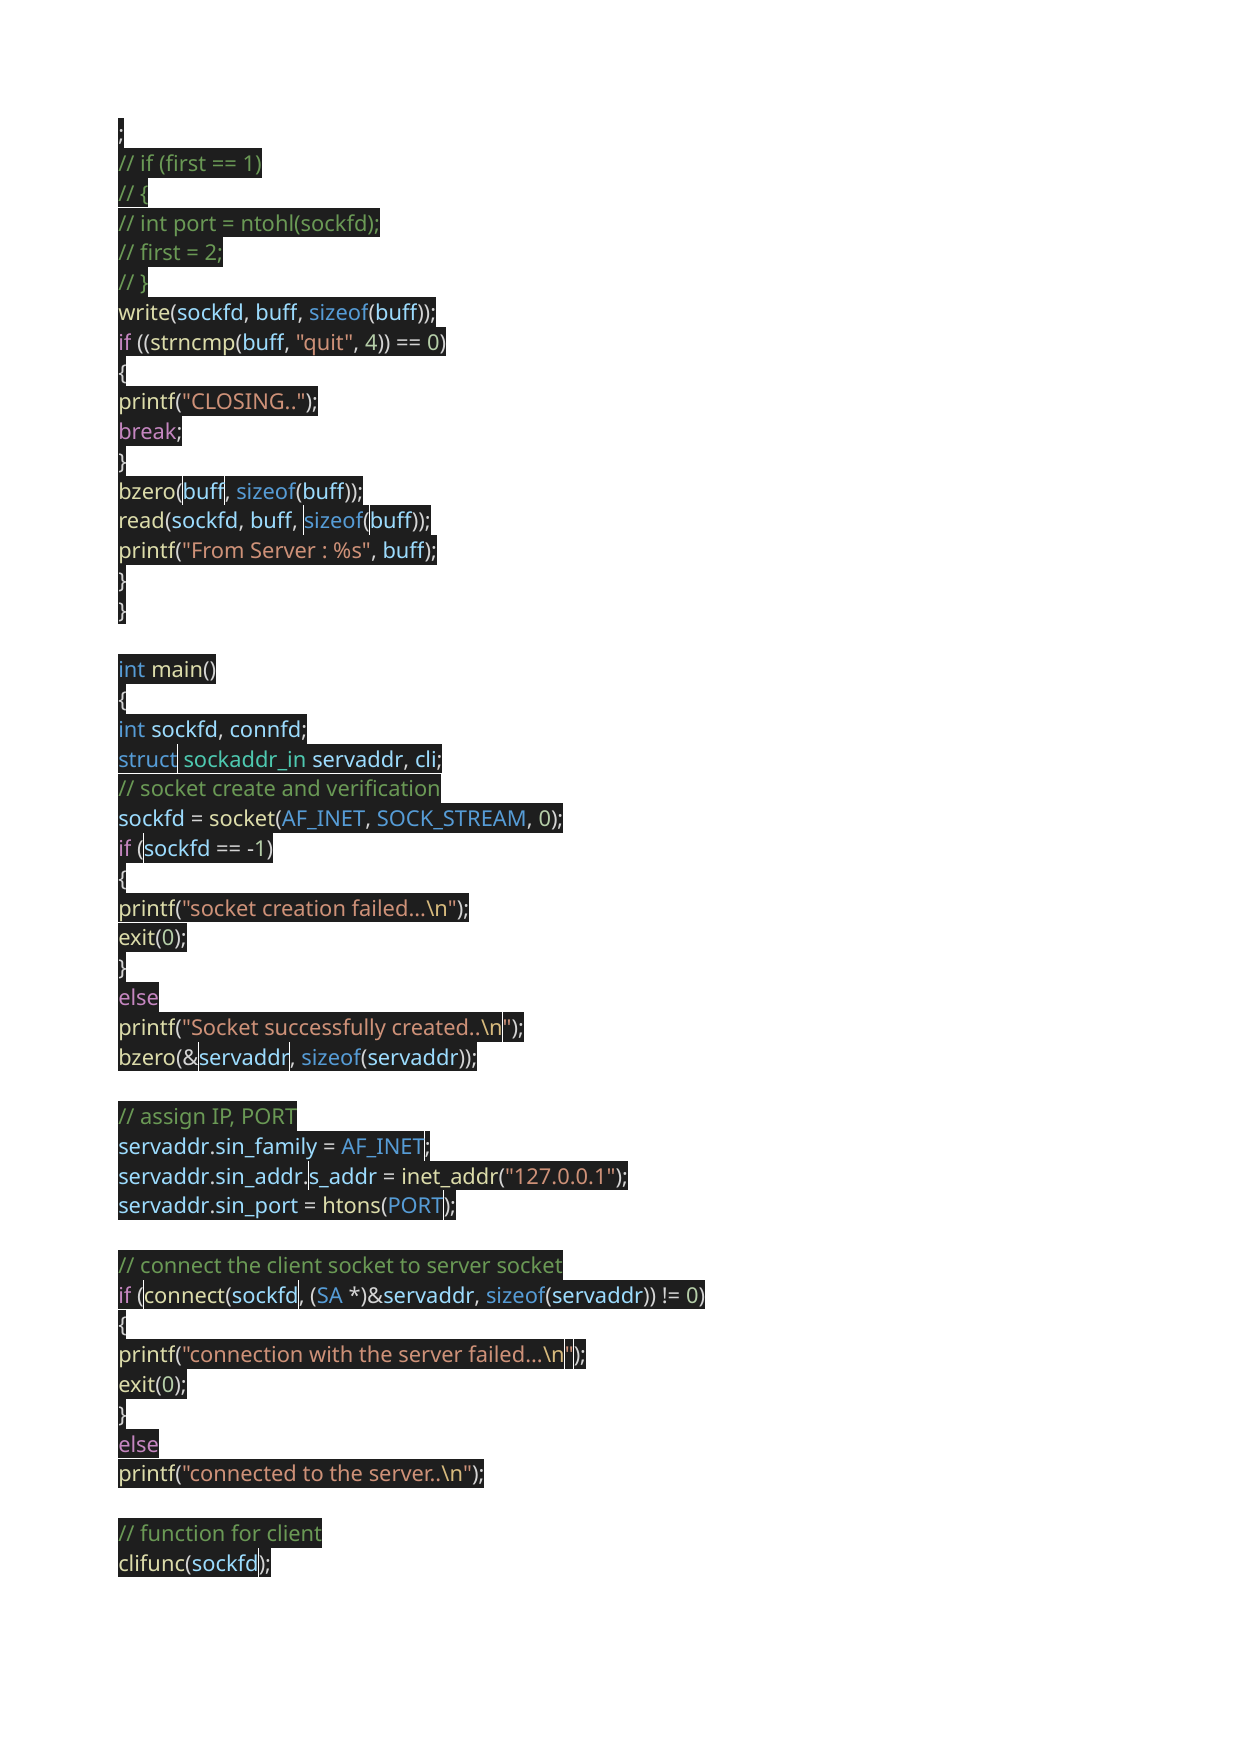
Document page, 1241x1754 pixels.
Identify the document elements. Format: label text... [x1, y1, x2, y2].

text } [118, 446, 1122, 476]
text write(sockfd, buff, sizeof(buff)); [118, 297, 1122, 327]
text } [118, 1399, 1122, 1429]
text // function for client [118, 1518, 1122, 1548]
text exit(0); [118, 922, 1122, 952]
text servaddr.sin_addr.s_addr = inet_addr("127.0.0.1"); [118, 1161, 1122, 1190]
text if (sockfd == -1) [118, 833, 1122, 863]
text printf("CLOSING.."); [118, 386, 1122, 416]
text else [118, 1429, 1122, 1458]
text int main() [118, 654, 1122, 684]
text servaddr.sin_port = htons(PORT); [118, 1190, 1122, 1220]
text printf("connection with the server failed...\n"); [118, 1339, 1122, 1369]
text } [118, 565, 1122, 595]
text bzero(&servaddr, sizeof(servaddr)); [118, 1042, 1122, 1071]
text { [118, 684, 1122, 714]
text // socket create and verification [118, 773, 1122, 803]
text // assign IP, PORT [118, 1101, 1122, 1131]
text bzero(buff, sizeof(buff)); [118, 476, 1122, 505]
text printf("connected to the server..\n"); [118, 1458, 1122, 1488]
text // first = 2; [118, 237, 1122, 267]
text } [118, 595, 1122, 624]
text printf("Socket successfully created..\n"); [118, 1012, 1122, 1042]
text else [118, 982, 1122, 1012]
text sockfd = socket(AF_INET, SOCK_STREAM, 0); [118, 803, 1122, 833]
text struct sockaddr_in servaddr, cli; [118, 744, 1122, 773]
text exit(0); [118, 1369, 1122, 1399]
text ; [118, 118, 1122, 148]
text read(sockfd, buff, sizeof(buff)); [118, 505, 1122, 535]
text if (connect(sockfd, (SA *)&servaddr, sizeof(servaddr)) != 0) [118, 1280, 1122, 1309]
text // } [118, 267, 1122, 297]
text { [118, 356, 1122, 386]
text if ((strncmp(buff, "quit", 4)) == 0) [118, 327, 1122, 356]
text { [118, 863, 1122, 893]
text // connect the client socket to server socket [118, 1250, 1122, 1280]
text // { [118, 178, 1122, 207]
text // if (first == 1) [118, 148, 1122, 178]
text break; [118, 416, 1122, 446]
text servaddr.sin_family = AF_INET; [118, 1131, 1122, 1161]
text printf("From Server : %s", buff); [118, 535, 1122, 565]
text } [118, 952, 1122, 982]
text clifunc(sockfd); [118, 1548, 1122, 1577]
text // int port = ntohl(sockfd); [118, 207, 1122, 237]
text printf("socket creation failed...\n"); [118, 893, 1122, 922]
text { [118, 1309, 1122, 1339]
text int sockfd, connfd; [118, 714, 1122, 744]
